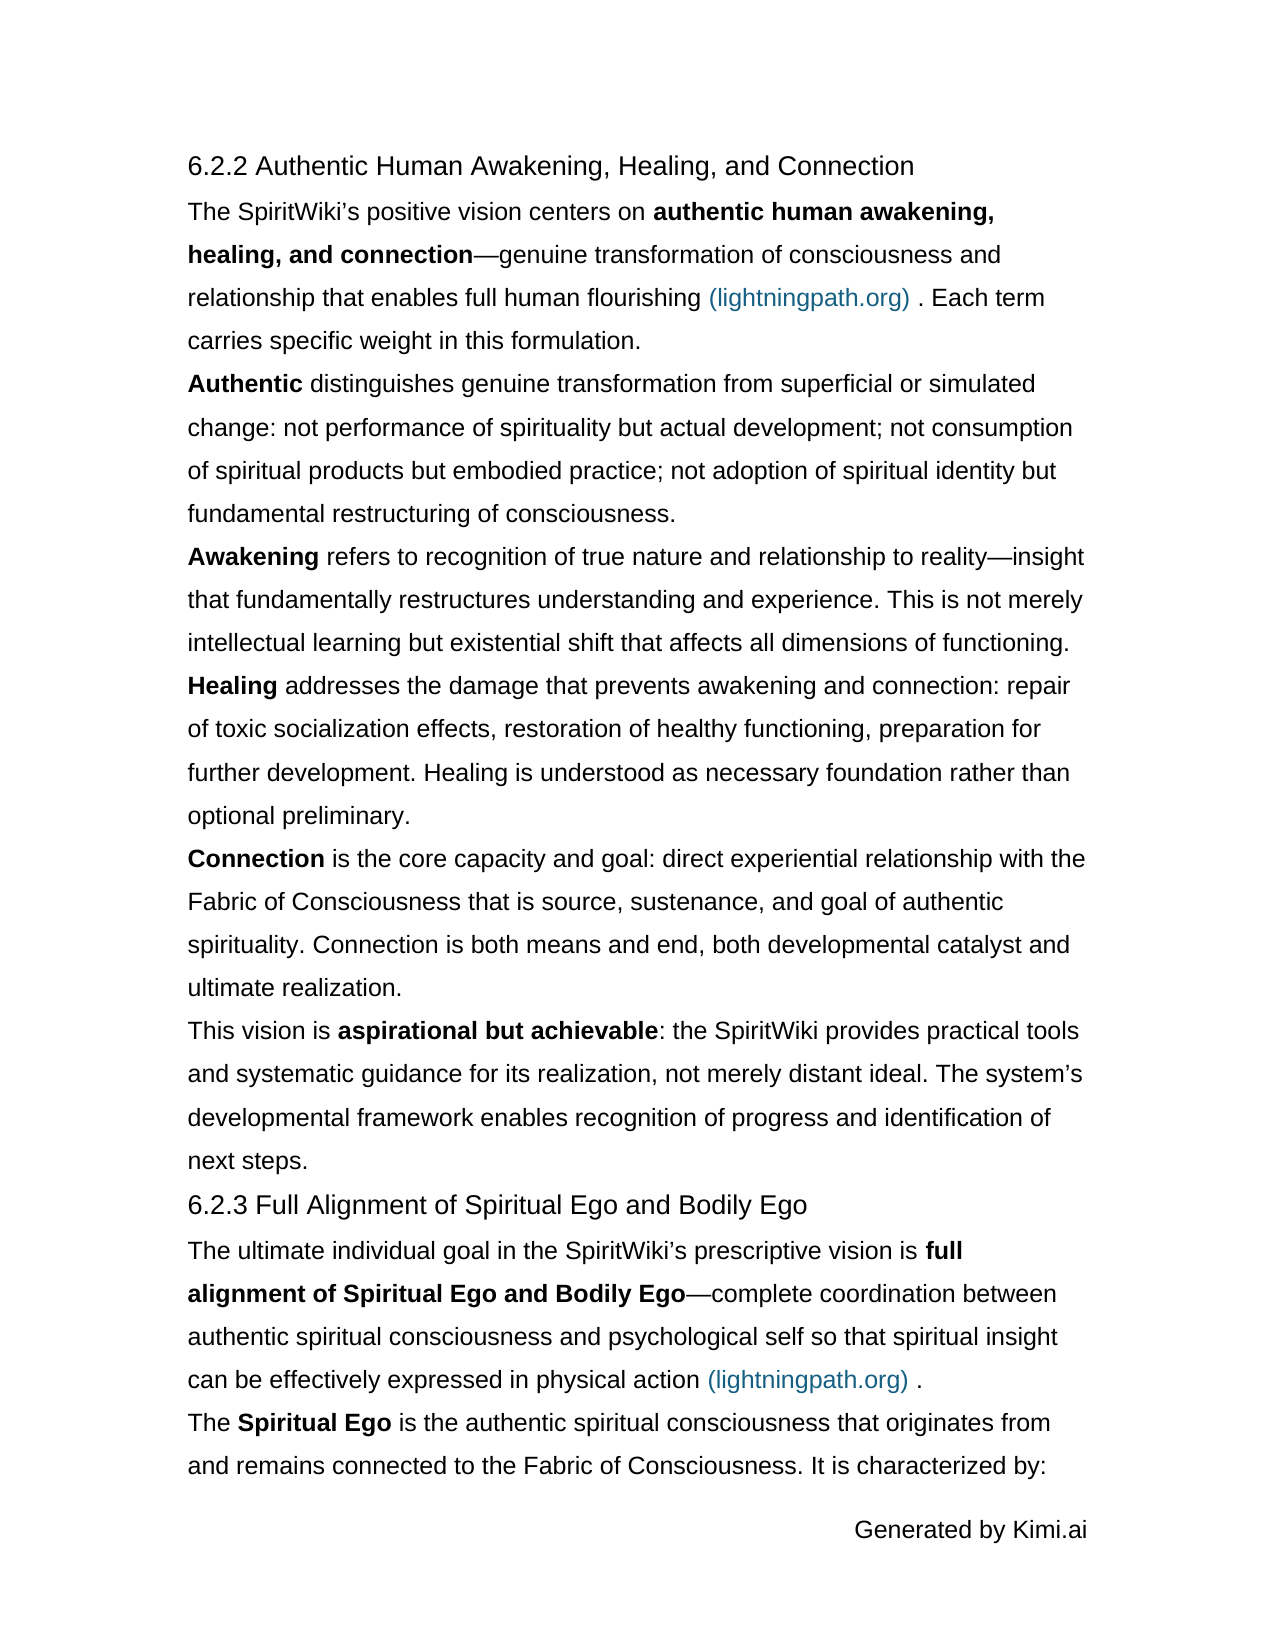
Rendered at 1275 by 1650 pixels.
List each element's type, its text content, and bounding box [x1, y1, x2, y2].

text The ultimate individual goal in the SpiritWiki’s prescriptive vision is full alignment of Spiritual Ego and Bodily Ego—complete coordination between authentic spiritual consciousness and psychological self so that spiritual insight can be effectively expressed in physical action (lightningpath.org) . [187, 1236, 1087, 1394]
text The Spiritual Ego is the authentic spiritual consciousness that originates from and remains connected to the Fabric of Consciousness. It is characterized by: [187, 1408, 1087, 1480]
text Authentic distinguishes genuine transformation from superficial or simulated change: not performance of spirituality but actual development; not consumption of spiritual products but embodied practice; not adoption of spiritual identity but fundamental restructuring of consciousness. [187, 369, 1087, 527]
subtitle 6.2.3 Full Alignment of Spiritual Ego and Bodily Ego [187, 1189, 1087, 1220]
text The SpiritWiki’s positive vision centers on authentic human awakening, healing, and connection—genuine transformation of consciousness and relationship that enables full human flourishing (lightningpath.org) . Each term carries specific weight in this formulation. [187, 197, 1087, 355]
text Healing addresses the damage that prevents awakening and connection: repair of toxic socialization effects, restoration of healthy functioning, preparation for further development. Healing is understood as necessary foundation rather than optional preliminary. [187, 671, 1087, 829]
text Awakening refers to recognition of true nature and relationship to reality—insight that fundamentally restructures understanding and experience. This is not merely intellectual learning but existential shift that affects all dimensions of functioning. [187, 542, 1087, 657]
text This vision is aspirational but achievable: the SpiritWiki provides practical tools and systematic guidance for its realization, not merely distant ideal. The system’s developmental framework enables recognition of progress and identification of next steps. [187, 1016, 1087, 1174]
subtitle 6.2.2 Authentic Human Awakening, Healing, and Connection [187, 150, 1087, 181]
text Connection is the core capacity and goal: direct experiential relationship with the Fabric of Consciousness that is source, sustenance, and goal of authentic spirituality. Connection is both means and end, both developmental catalyst and ultimate realization. [187, 844, 1087, 1002]
